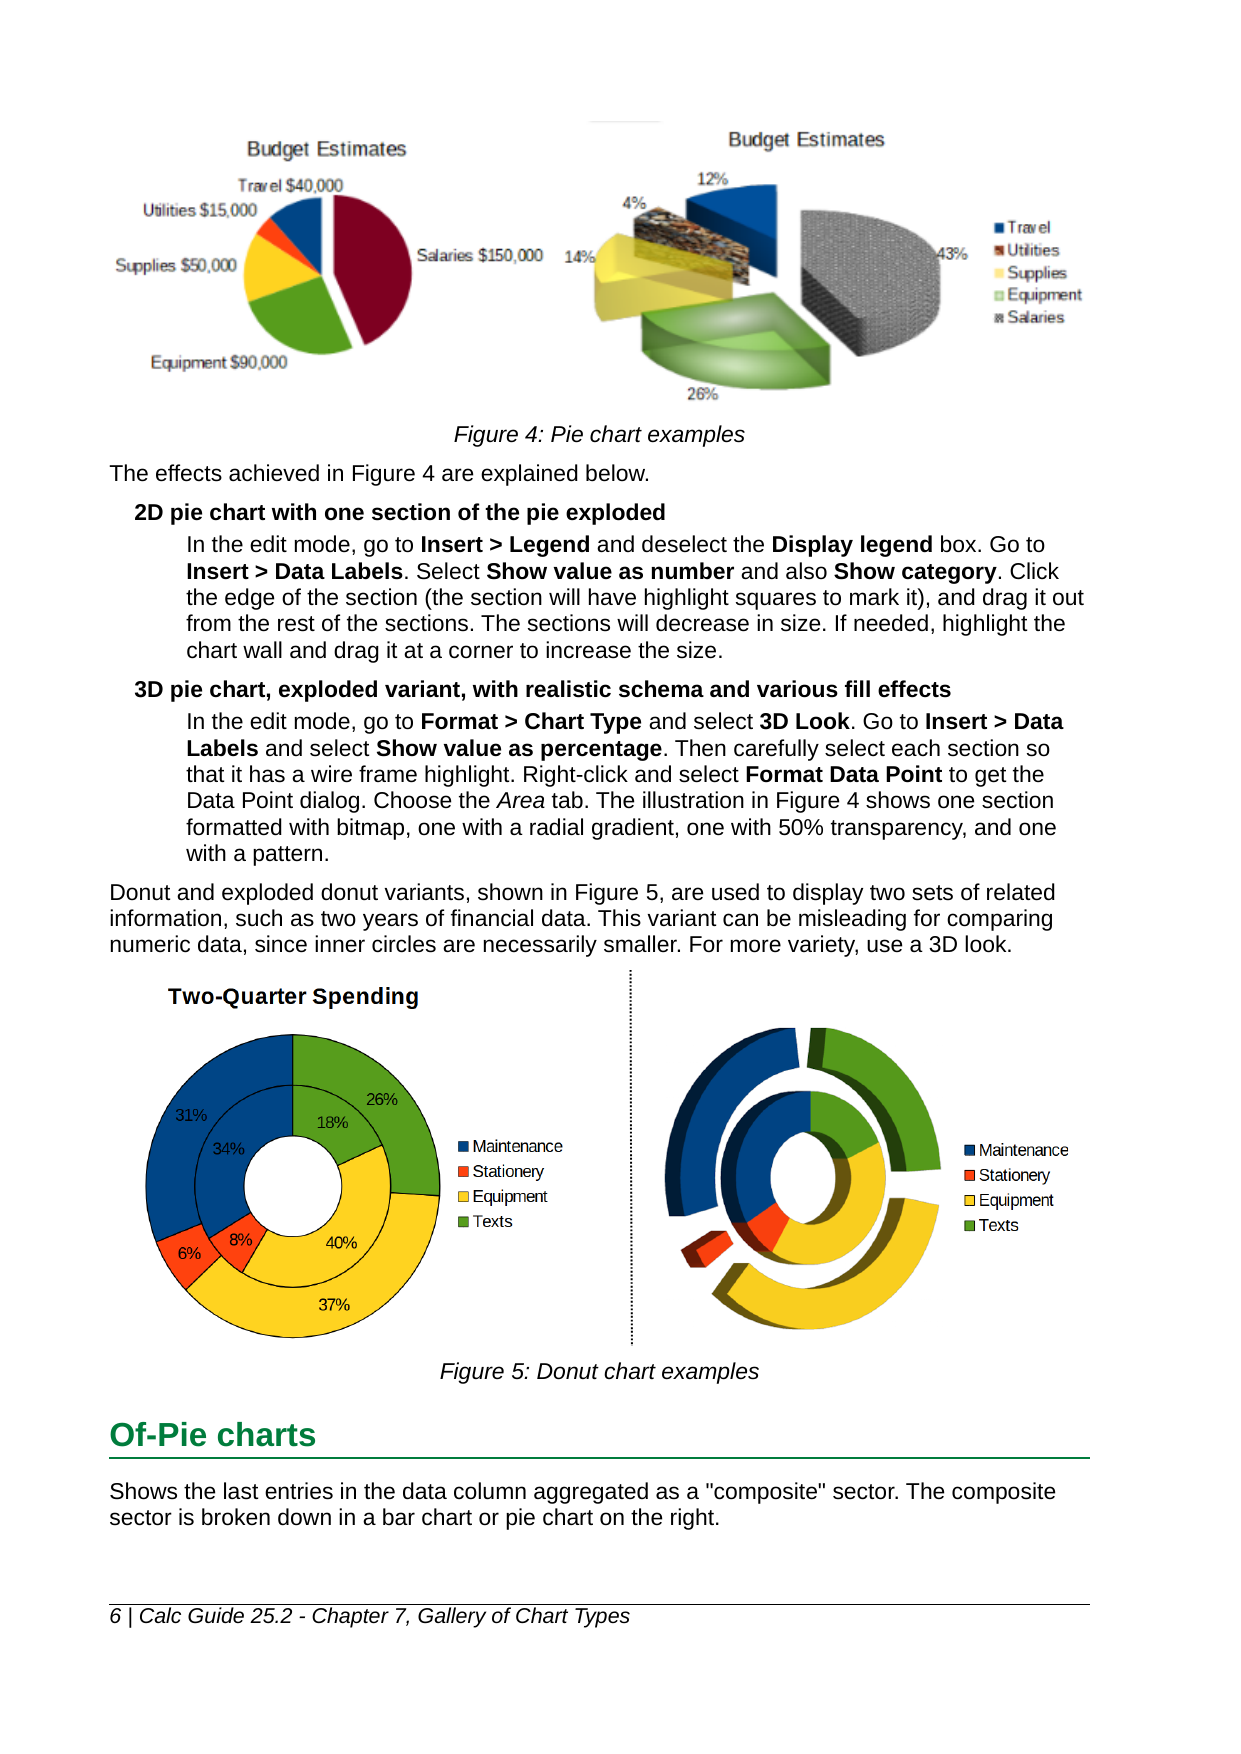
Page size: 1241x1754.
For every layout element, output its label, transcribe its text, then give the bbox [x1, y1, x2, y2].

text Figure 4: Pie chart examples [109, 421, 1090, 447]
text Donut and exploded donut variants, shown in Figure 5, are used to display two sets of related information, such as two years of financial data. This variant can be misleading for comparing numeric data, since inner circles are necessarily smaller. For more variety, use a 3D look. [109, 879, 1090, 958]
text 3D pie chart, exploded variant, with realistic schema and various fill effects [134, 676, 1090, 702]
text Figure 5: Donut chart examples [131, 1358, 1068, 1384]
picture [130, 970, 1069, 1346]
list The effects achieved in Figure 4 are explained below. [109, 460, 1090, 486]
text In the edit mode, go to Format > Chart Type and select 3D Look. Go to Insert > Data Labels and select Show value as percentage. Then carefully select each section so that it has a wire frame highlight. Right-click and select Format Data Point to get the Data Point dialog. Choose the Area tab. The illustration in Figure 4 shows one section formatted with bitmap, one with a radial gradient, one with 50% transparency, and one with a pattern. [186, 708, 1090, 866]
text Shows the last entries in the data column aggregated as a "composite" sector. The composite sector is broken down in a bar chart or pie chart on the right. [109, 1478, 1090, 1530]
subtitle Of-Pie charts [109, 1415, 1090, 1457]
text In the edit mode, go to Insert > Legend and deselect the Display legend box. Go to Insert > Data Labels. Select Show value as number and also Show category. Click the edge of the section (the section will have highlight squares to mark it), and drag it out from the rest of the sections. The sections will decrease in size. If needed, highlight the chart wall and drag it at a corner to increase the size. [186, 531, 1090, 663]
picture [109, 121, 1090, 409]
text 2D pie chart with one section of the pie exploded [134, 499, 1090, 525]
